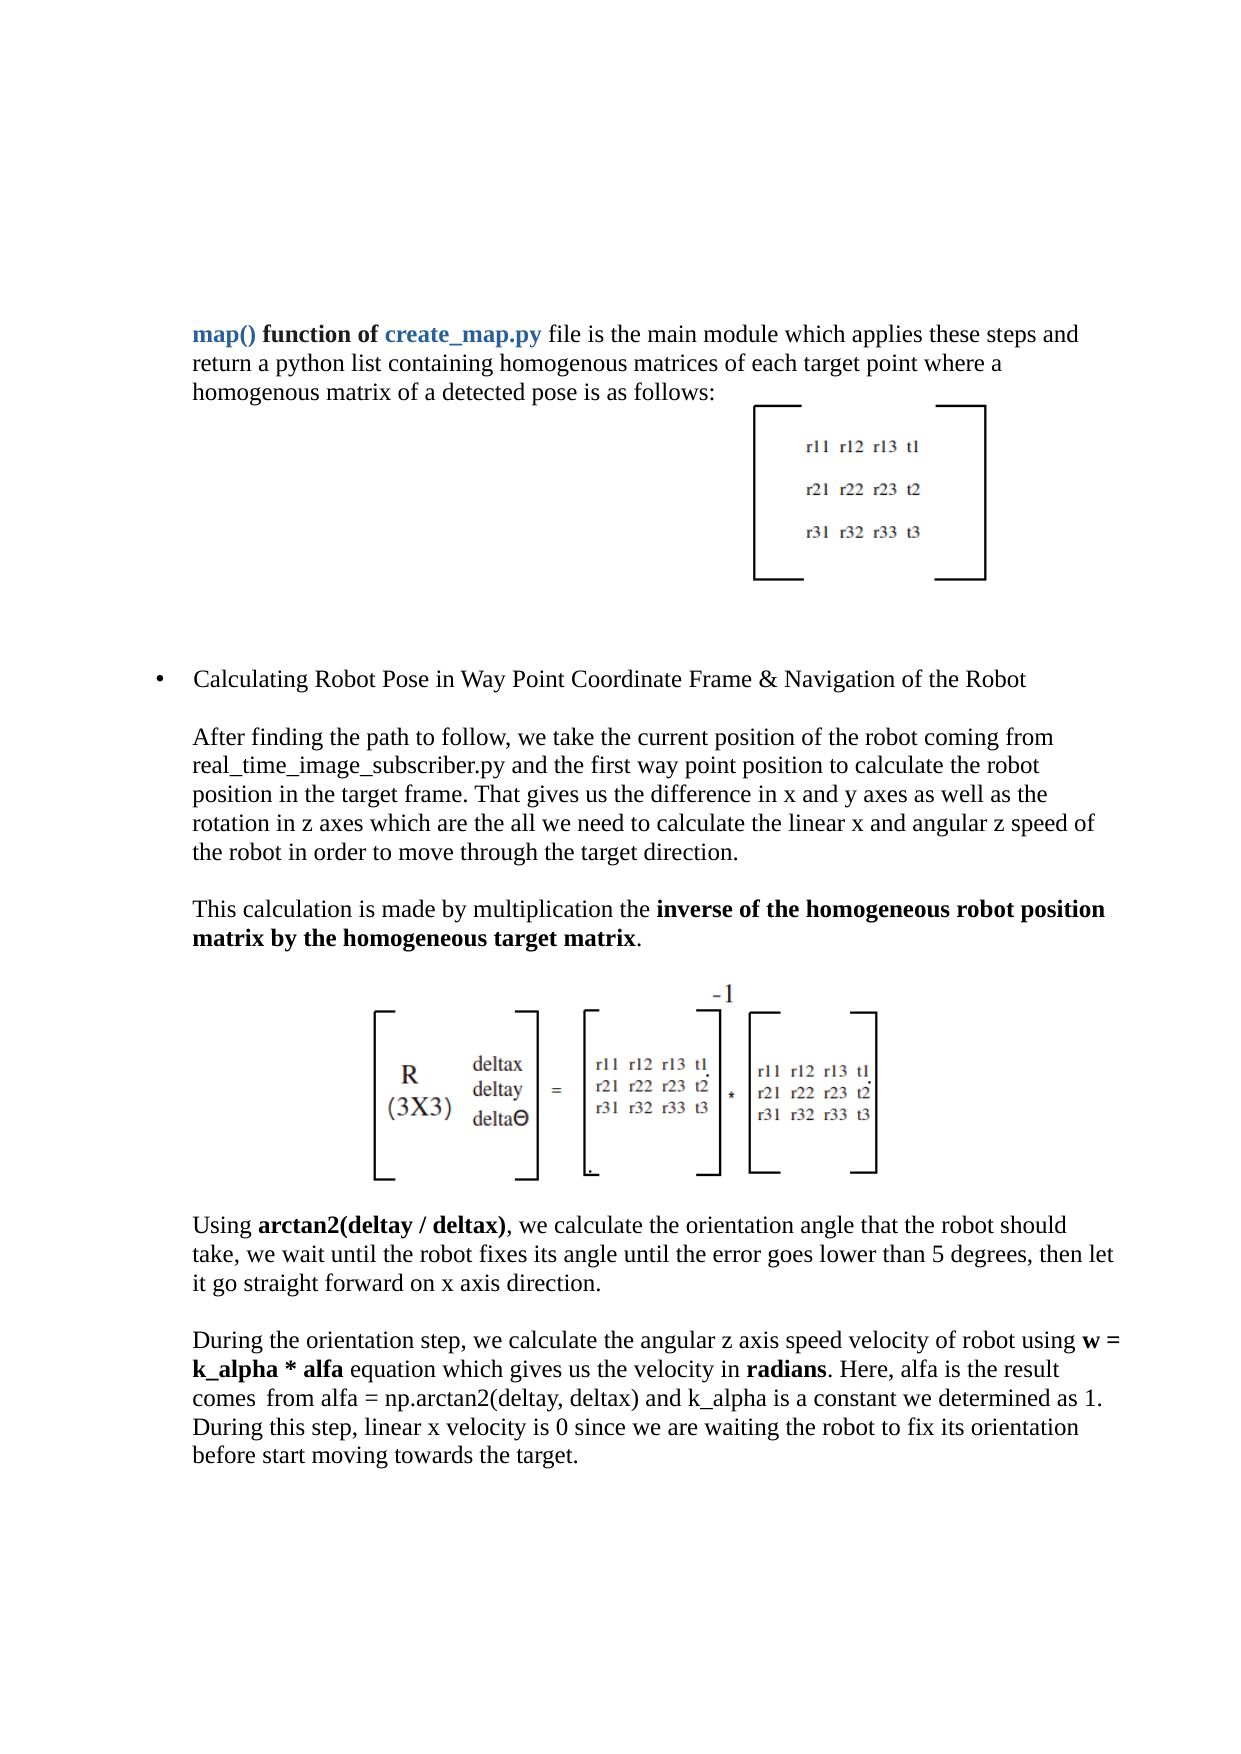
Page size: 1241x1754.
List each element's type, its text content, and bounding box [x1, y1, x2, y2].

picture [737, 385, 997, 596]
text During the orientation step, we calculate the angular z axis speed velocity of robot using w = k_alpha * alfa equation which gives us the velocity in radians. Here, alfa is the result comes from alfa = np.arctan2(deltay, deltax) and k_alpha is a constant we determined as 1. During this step, linear x velocity is 0 since we are waiting the robot to fix its orientation before start moving towards the target. [118, 1326, 1122, 1469]
text Using arctan2(deltay / deltax), we calculate the orientation angle that the robot should take, we wait until the robot fixes its angle until the error goes lower than 5 degrees, then let it go straight forward on x axis direction. [118, 1211, 1122, 1297]
text This calculation is made by multiplication the inverse of the homogeneous robot position matrix by the homogeneous target matrix. [118, 894, 1122, 952]
text map() function of create_map.py file is the main module which applies these steps and return a python list containing homogenous matrices of each target point where a homogenous matrix of a detected pose is as follows: [118, 319, 1122, 406]
list Calculating Robot Pose in Way Point Coordinate Frame & Navigation of the Robot [156, 664, 1122, 693]
text After finding the path to follow, we take the current position of the robot coming from real_time_image_subscriber.py and the first way point position to calculate the robot position in the target frame. That gives us the difference in x and y axes as well as the rotation in z axes which are the all we need to calculate the linear x and angular z speed of the robot in order to move through the target direction. [118, 722, 1122, 866]
picture [360, 967, 898, 1189]
